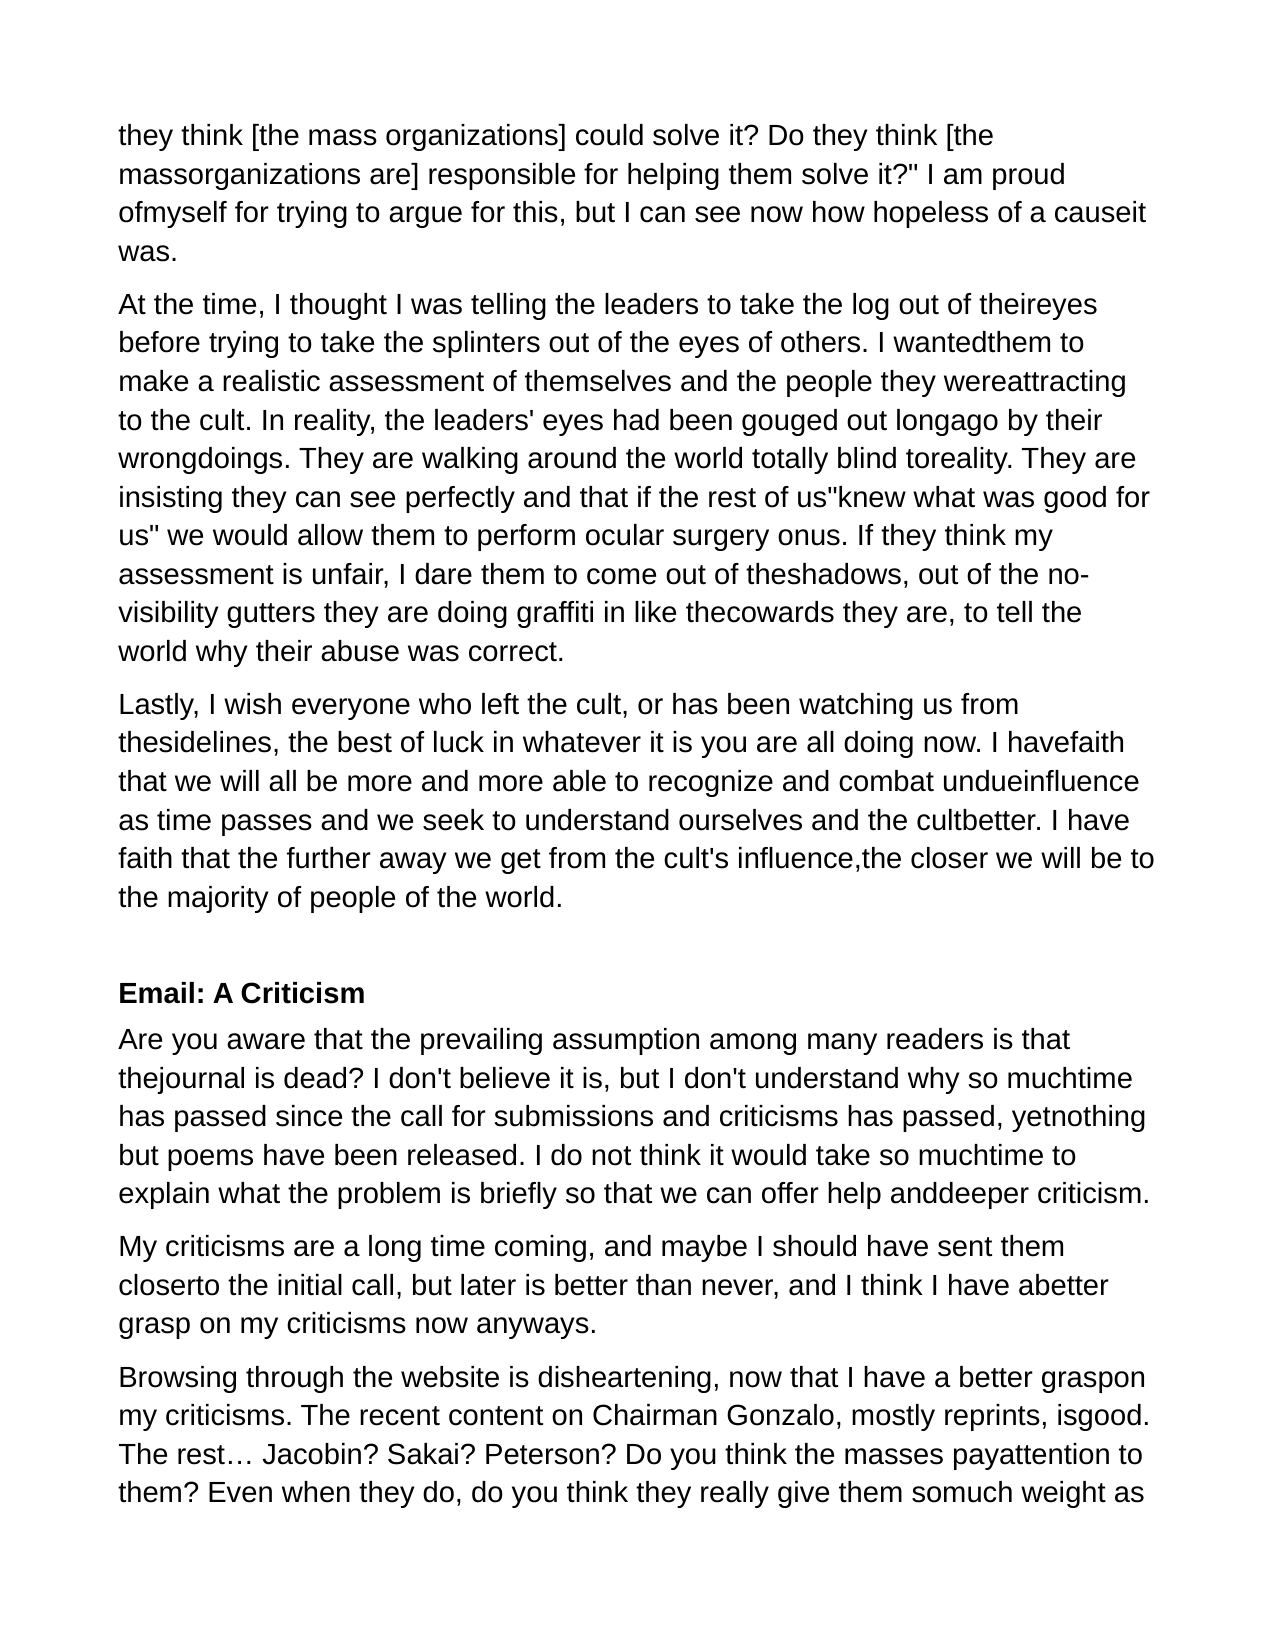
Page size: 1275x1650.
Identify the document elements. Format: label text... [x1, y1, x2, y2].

text Lastly, I wish everyone who left the cult, or has been watching us from thesidelines, the best of luck in whatever it is you are all doing now. I havefaith that we will all be more and more able to recognize and combat undueinfluence as time passes and we seek to understand ourselves and the cultbetter. I have faith that the further away we get from the cult's influence,the closer we will be to the majority of people of the world. [118, 687, 1157, 913]
subtitle Email: A Criticism [118, 976, 1157, 1009]
text Are you aware that the prevailing assumption among many readers is that thejournal is dead? I don't believe it is, but I don't understand why so muchtime has passed since the call for submissions and criticisms has passed, yetnothing but poems have been released. I do not think it would take so muchtime to explain what the problem is briefly so that we can offer help anddeeper criticism. [118, 1022, 1157, 1210]
text Browsing through the website is disheartening, now that I have a better graspon my criticisms. The recent content on Chairman Gonzalo, mostly reprints, isgood. The rest… Jacobin? Sakai? Peterson? Do you think the masses payattention to them? Even when they do, do you think they really give them somuch weight as [118, 1359, 1157, 1509]
text At the time, I thought I was telling the leaders to take the log out of theireyes before trying to take the splinters out of the eyes of others. I wantedthem to make a realistic assessment of themselves and the people they wereattracting to the cult. In reality, the leaders' eyes had been gouged out longago by their wrongdoings. They are walking around the world totally blind toreality. They are insisting they can see perfectly and that if the rest of us"knew what was good for us" we would allow them to perform ocular surgery onus. If they think my assessment is unfair, I dare them to come out of theshadows, out of the no-visibility gutters they are doing graffiti in like thecowards they are, to tell the world why their abuse was correct. [118, 287, 1157, 667]
text they think [the mass organizations] could solve it? Do they think [the massorganizations are] responsible for helping them solve it?" I am proud ofmyself for trying to argue for this, but I can see now how hopeless of a causeit was. [118, 118, 1157, 267]
text My criticisms are a long time coming, and maybe I should have sent them closerto the initial call, but later is better than never, and I think I have abetter grasp on my criticisms now anyways. [118, 1229, 1157, 1340]
